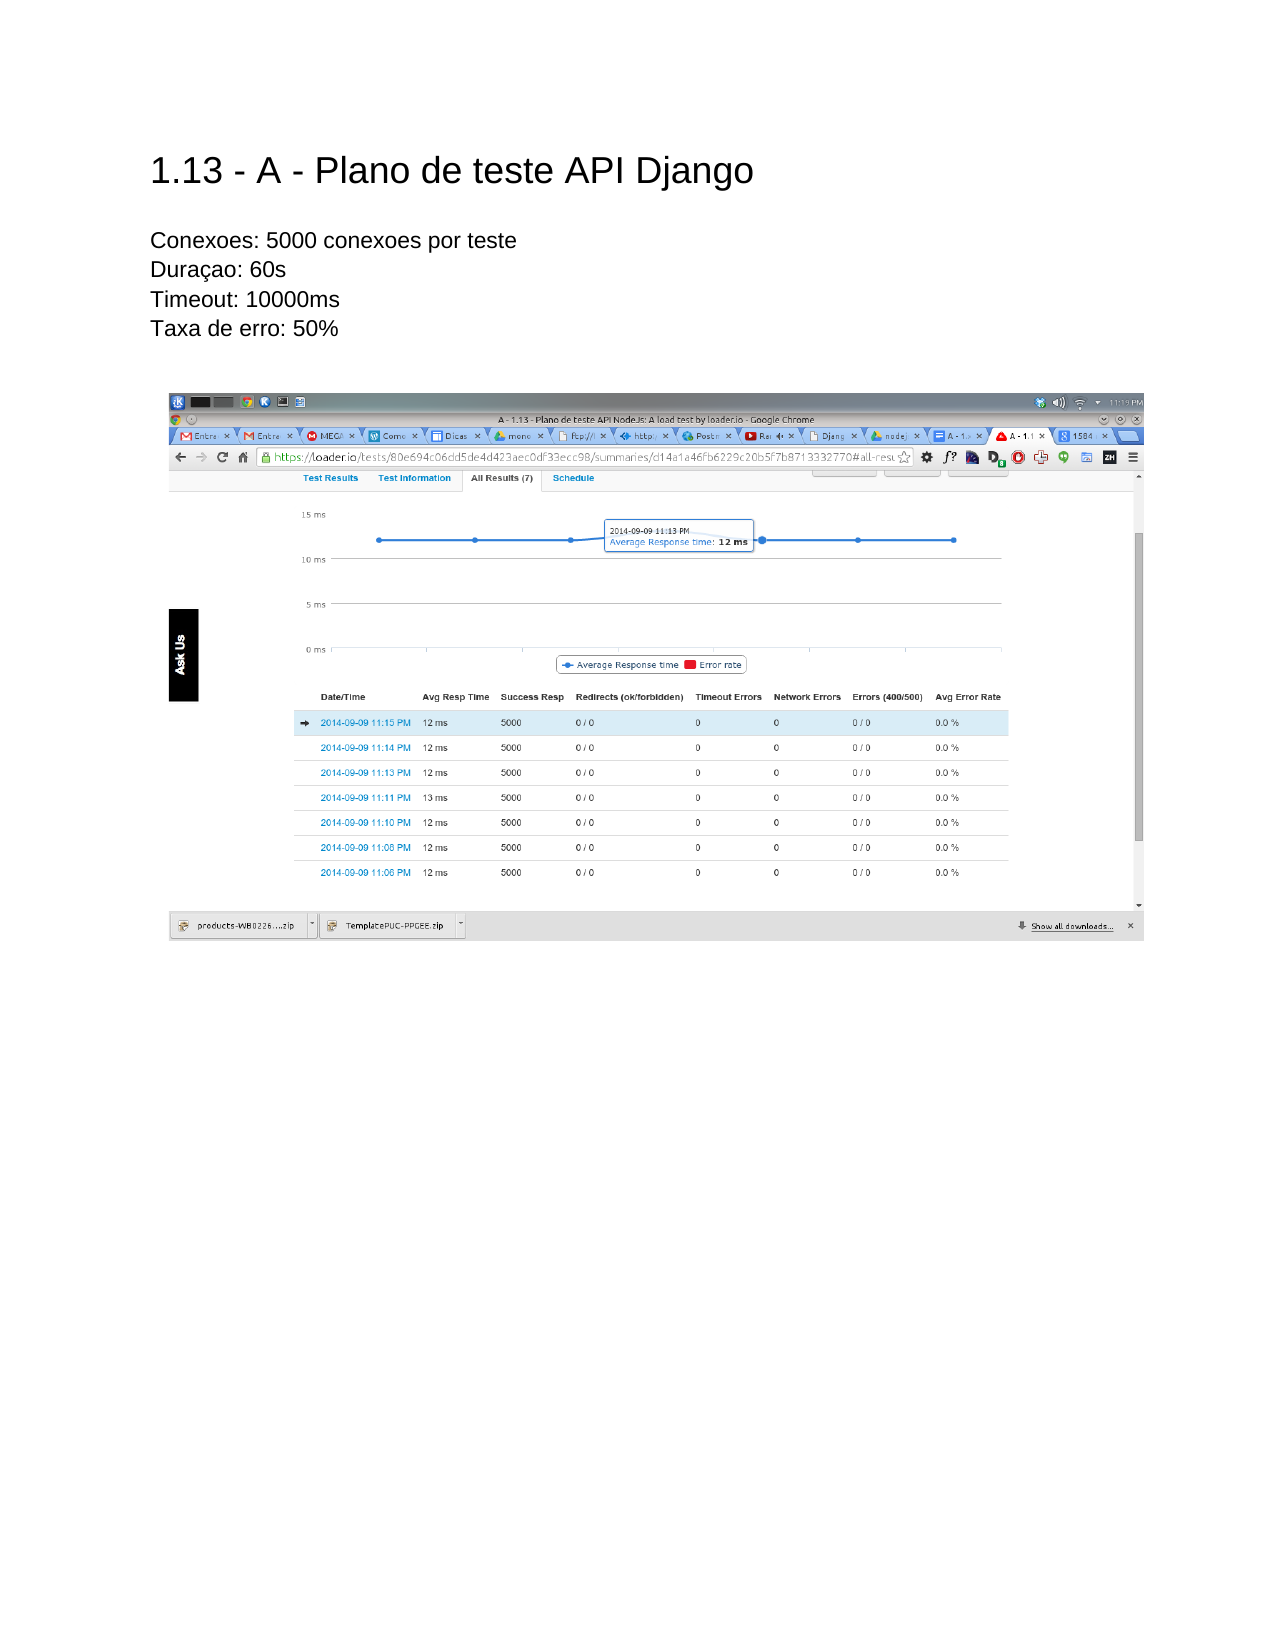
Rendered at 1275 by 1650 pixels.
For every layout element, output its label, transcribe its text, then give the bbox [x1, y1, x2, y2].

text Duraçao: 60s [150, 257, 1125, 282]
text 1.13 - A - Plano de teste API Django [150, 150, 1125, 192]
picture [168, 393, 1144, 941]
text Taxa de erro: 50% [150, 316, 1125, 341]
text Conexoes: 5000 conexoes por teste [150, 227, 1125, 253]
text Timeout: 10000ms [150, 286, 1125, 312]
